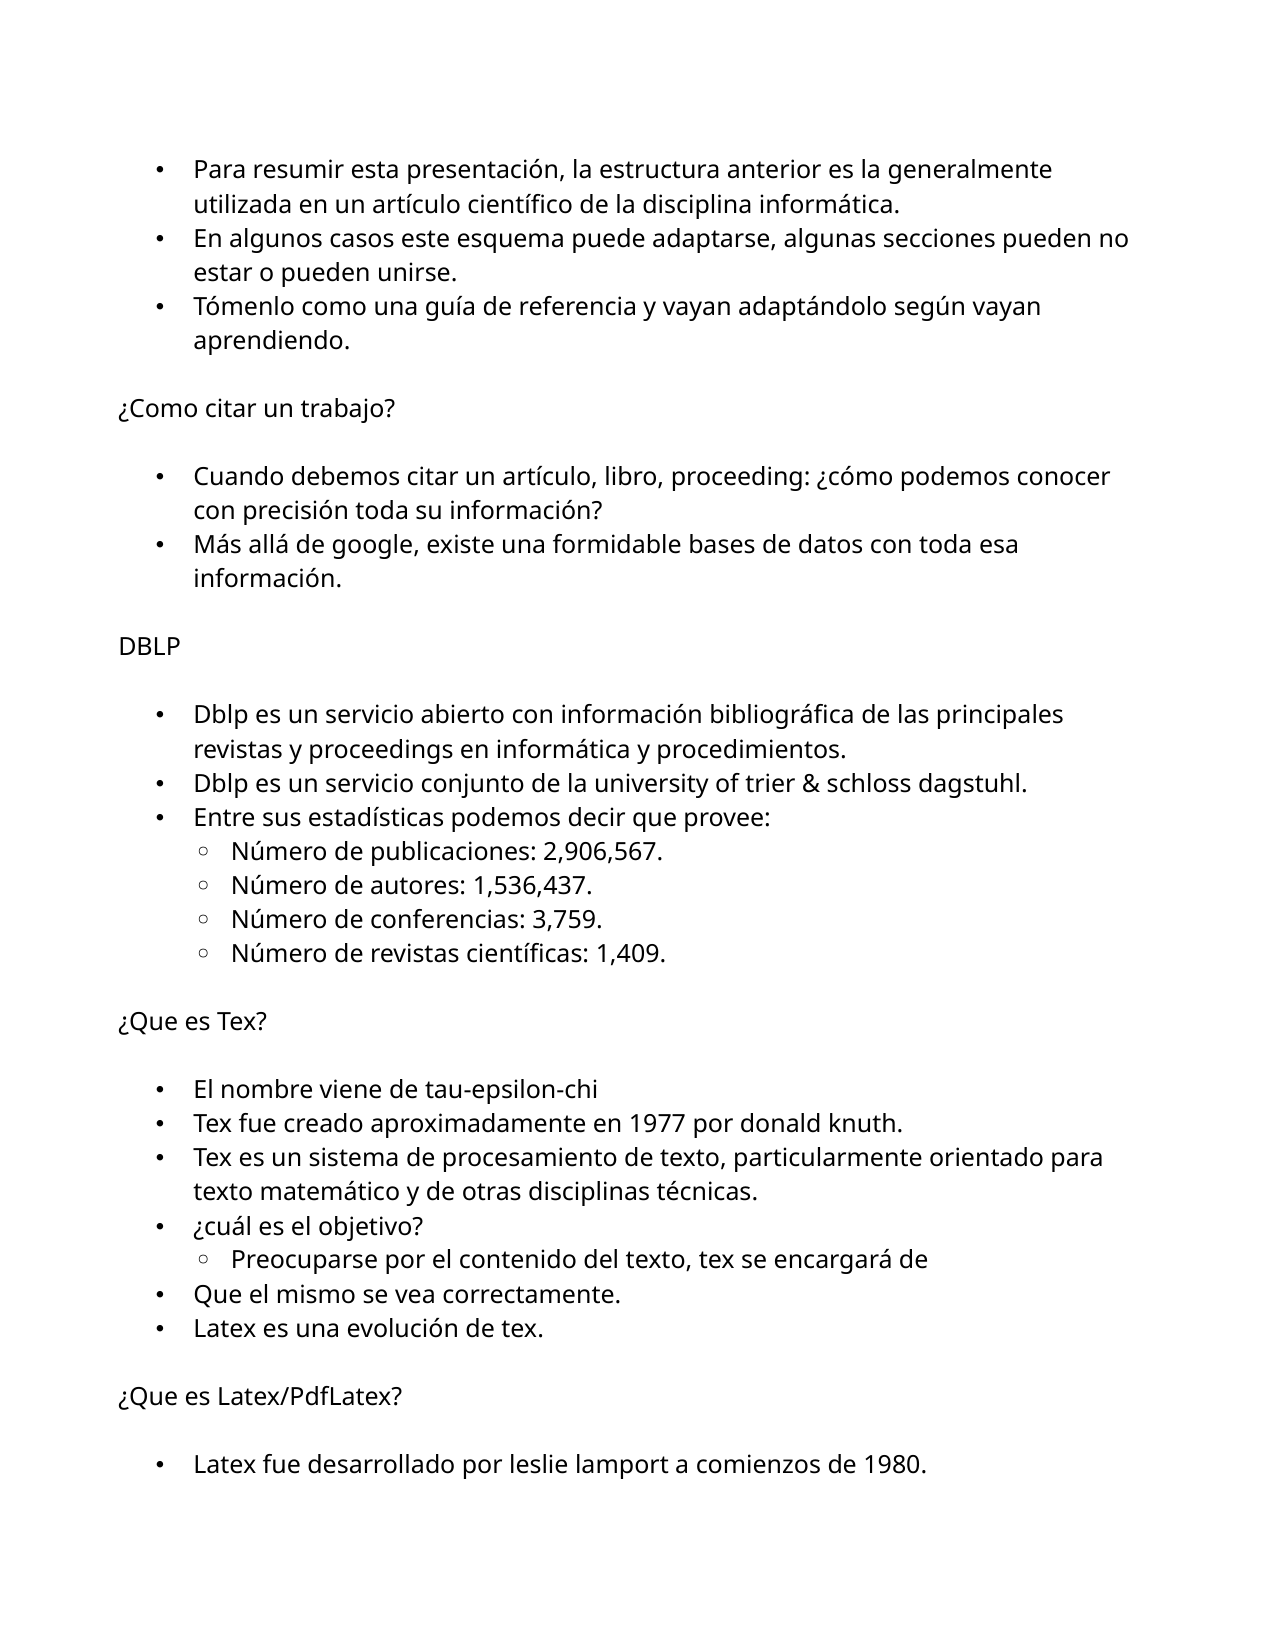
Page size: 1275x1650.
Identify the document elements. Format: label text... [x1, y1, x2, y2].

list Dblp es un servicio abierto con información bibliográfica de las principales revistas y proceedings en informática y procedimientos. [156, 697, 1157, 765]
text ¿Como citar un trabajo? [118, 391, 1157, 425]
list Latex es una evolución de tex. [156, 1310, 1157, 1344]
text DBLP [118, 629, 1157, 663]
list Tómenlo como una guía de referencia y vayan adaptándolo según vayan aprendiendo. [156, 288, 1157, 357]
list Número de autores: 1,536,437. [193, 867, 1157, 902]
text ¿Que es Latex/PdfLatex? [118, 1378, 1157, 1412]
list Que el mismo se vea correctamente. [156, 1276, 1157, 1310]
list Cuando debemos citar un artículo, libro, proceeding: ¿cómo podemos conocer con precisión toda su información? [156, 459, 1157, 527]
list Número de conferencias: 3,759. [193, 902, 1157, 936]
list Tex es un sistema de procesamiento de texto, particularmente orientado para texto matemático y de otras disciplinas técnicas. [156, 1140, 1157, 1208]
list Número de publicaciones: 2,906,567. [193, 833, 1157, 867]
text ¿Que es Tex? [118, 1004, 1157, 1038]
list Dblp es un servicio conjunto de la university of trier & schloss dagstuhl. [156, 765, 1157, 799]
list Número de revistas científicas: 1,409. [193, 936, 1157, 970]
list Latex fue desarrollado por leslie lamport a comienzos de 1980. [156, 1447, 1157, 1481]
list Para resumir esta presentación, la estructura anterior es la generalmente utilizada en un artículo científico de la disciplina informática. [156, 152, 1157, 220]
list Entre sus estadísticas podemos decir que provee: [156, 799, 1157, 833]
list Preocuparse por el contenido del texto, tex se encargará de [193, 1242, 1157, 1276]
list Tex fue creado aproximadamente en 1977 por donald knuth. [156, 1106, 1157, 1140]
list Más allá de google, existe una formidable bases de datos con toda esa información. [156, 527, 1157, 595]
list El nombre viene de tau-epsilon-chi [156, 1072, 1157, 1106]
list ¿cuál es el objetivo? [156, 1208, 1157, 1242]
list En algunos casos este esquema puede adaptarse, algunas secciones pueden no estar o pueden unirse. [156, 220, 1157, 288]
